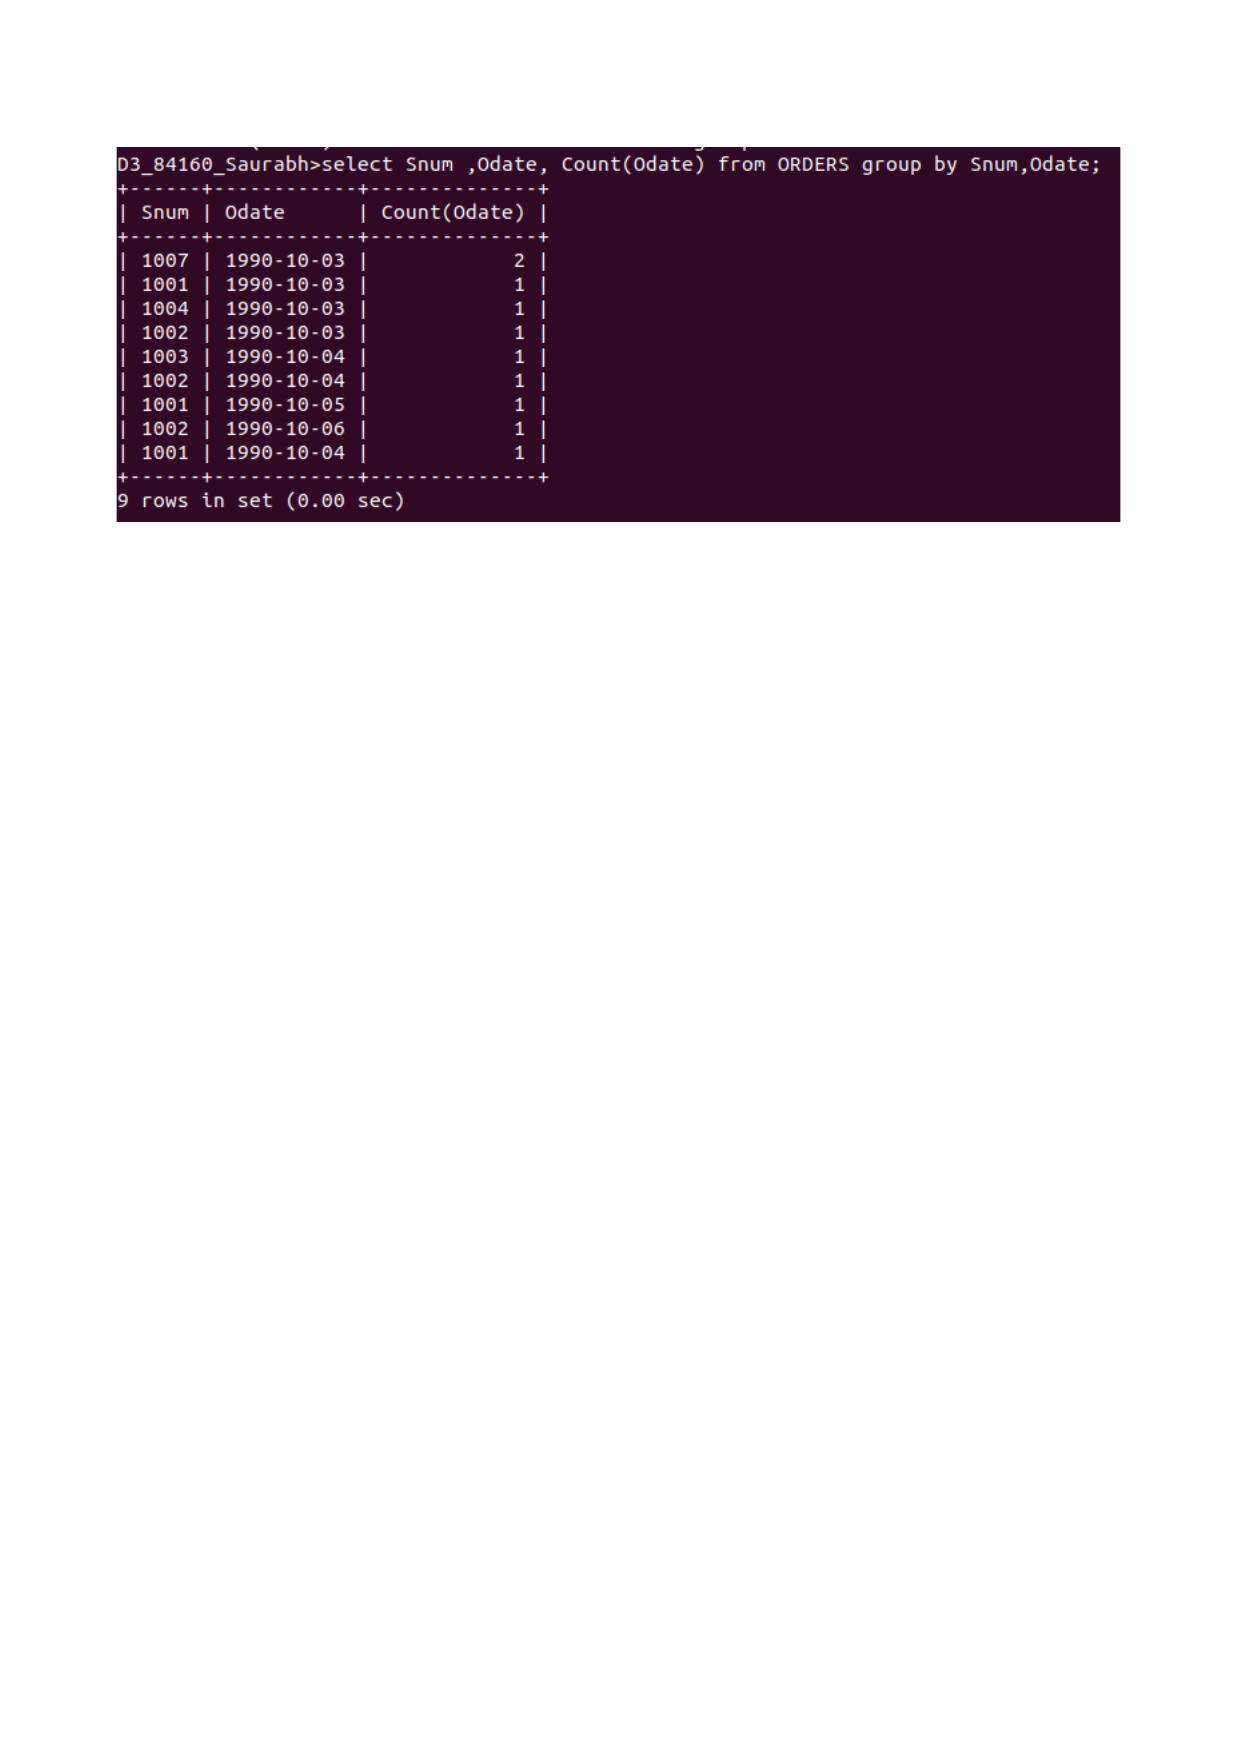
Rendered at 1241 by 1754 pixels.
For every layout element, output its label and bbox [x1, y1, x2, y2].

picture [116, 147, 1121, 522]
